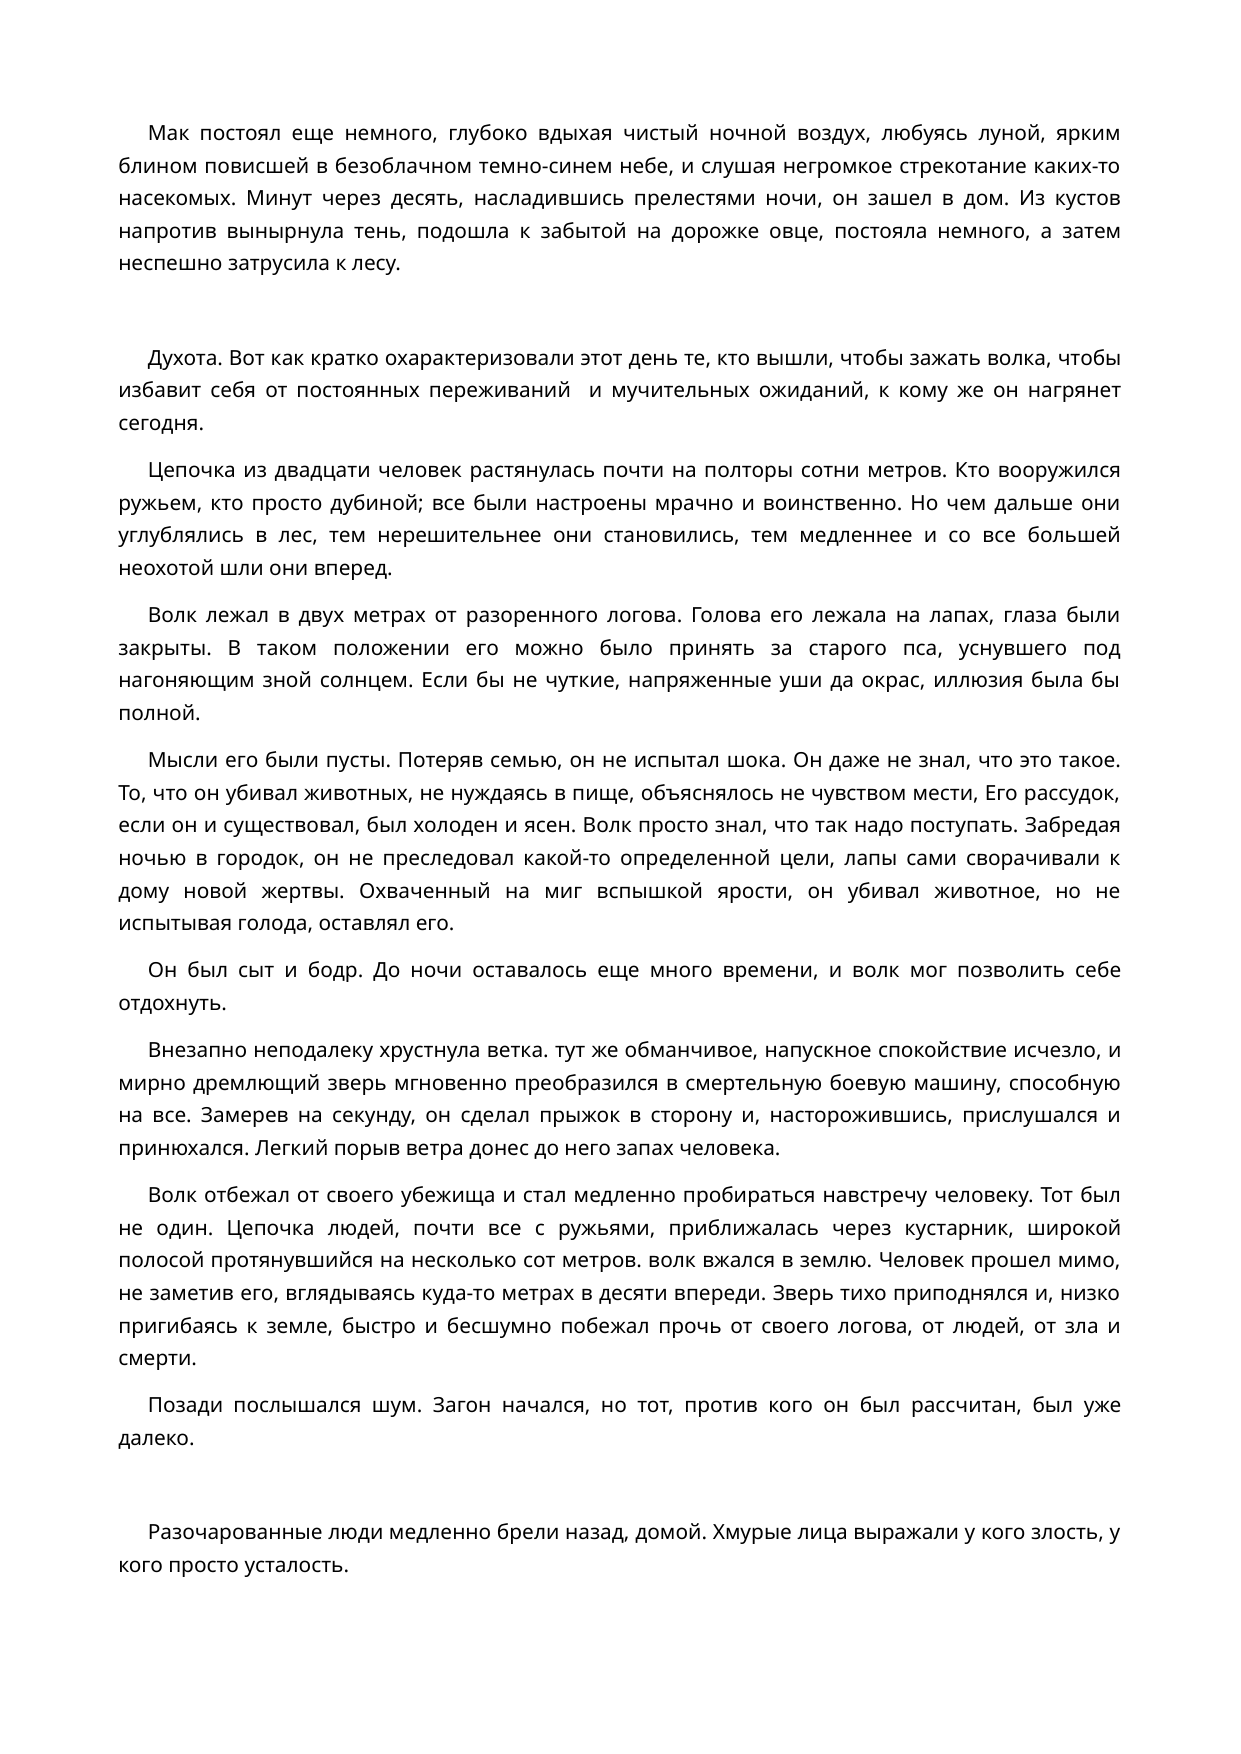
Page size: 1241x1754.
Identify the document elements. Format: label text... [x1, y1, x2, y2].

text Мак постоял еще немного, глубоко вдыхая чистый ночной воздух, любуясь луной, ярким блином повисшей в безоблачном темно-синем небе, и слушая негромкое стрекотание каких-то насекомых. Минут через десять, насладившись прелестями ночи, он зашел в дом. Из кустов напротив вынырнула тень, подошла к забытой на дорожке овце, постояла немного, а затем неспешно затрусила к лесу. [118, 118, 1122, 277]
text Позади послышался шум. Загон начался, но тот, против кого он был рассчитан, был уже далеко. [118, 1391, 1122, 1452]
text Духота. Вот как кратко охарактеризовали этот день те, кто вышли, чтобы зажать волка, чтобы избавит себя от постоянных переживаний и мучительных ожиданий, к кому же он нагрянет сегодня. [118, 343, 1122, 437]
text Внезапно неподалеку хрустнула ветка. тут же обманчивое, напускное спокойствие исчезло, и мирно дремлющий зверь мгновенно преобразился в смертельную боевую машину, способную на все. Замерев на секунду, он сделал прыжок в сторону и, насторожившись, прислушался и принюхался. Легкий порыв ветра донес до него запах человека. [118, 1035, 1122, 1162]
text Он был сыт и бодр. До ночи оставалось еще много времени, и волк мог позволить себе отдохнуть. [118, 956, 1122, 1017]
text Цепочка из двадцати человек растянулась почти на полторы сотни метров. Кто вооружился ружьем, кто просто дубиной; все были настроены мрачно и воинственно. Но чем дальше они углублялись в лес, тем нерешительнее они становились, тем медленнее и со все большей неохотой шли они вперед. [118, 455, 1122, 582]
text Волк отбежал от своего убежища и стал медленно пробираться навстречу человеку. Тот был не один. Цепочка людей, почти все с ружьями, приближалась через кустарник, широкой полосой протянувшийся на несколько сот метров. волк вжался в землю. Человек прошел мимо, не заметив его, вглядываясь куда-то метрах в десяти впереди. Зверь тихо приподнялся и, низко пригибаясь к земле, быстро и бесшумно побежал прочь от своего логова, от людей, от зла и смерти. [118, 1180, 1122, 1372]
text Волк лежал в двух метрах от разоренного логова. Голова его лежала на лапах, глаза были закрыты. В таком положении его можно было принять за старого пса, уснувшего под нагоняющим зной солнцем. Если бы не чуткие, напряженные уши да окрас, иллюзия была бы полной. [118, 600, 1122, 727]
text Мысли его были пусты. Потеряв семью, он не испытал шока. Он даже не знал, что это такое. То, что он убивал животных, не нуждаясь в пище, объяснялось не чувством мести, Его рассудок, если он и существовал, был холоден и ясен. Волк просто знал, что так надо поступать. Забредая ночью в городок, он не преследовал какой-то определенной цели, лапы сами сворачивали к дому новой жертвы. Охваченный на миг вспышкой ярости, он убивал животное, но не испытывая голода, оставлял его. [118, 745, 1122, 937]
text Разочарованные люди медленно брели назад, домой. Хмурые лица выражали у кого злость, у кого просто усталость. [118, 1517, 1122, 1578]
